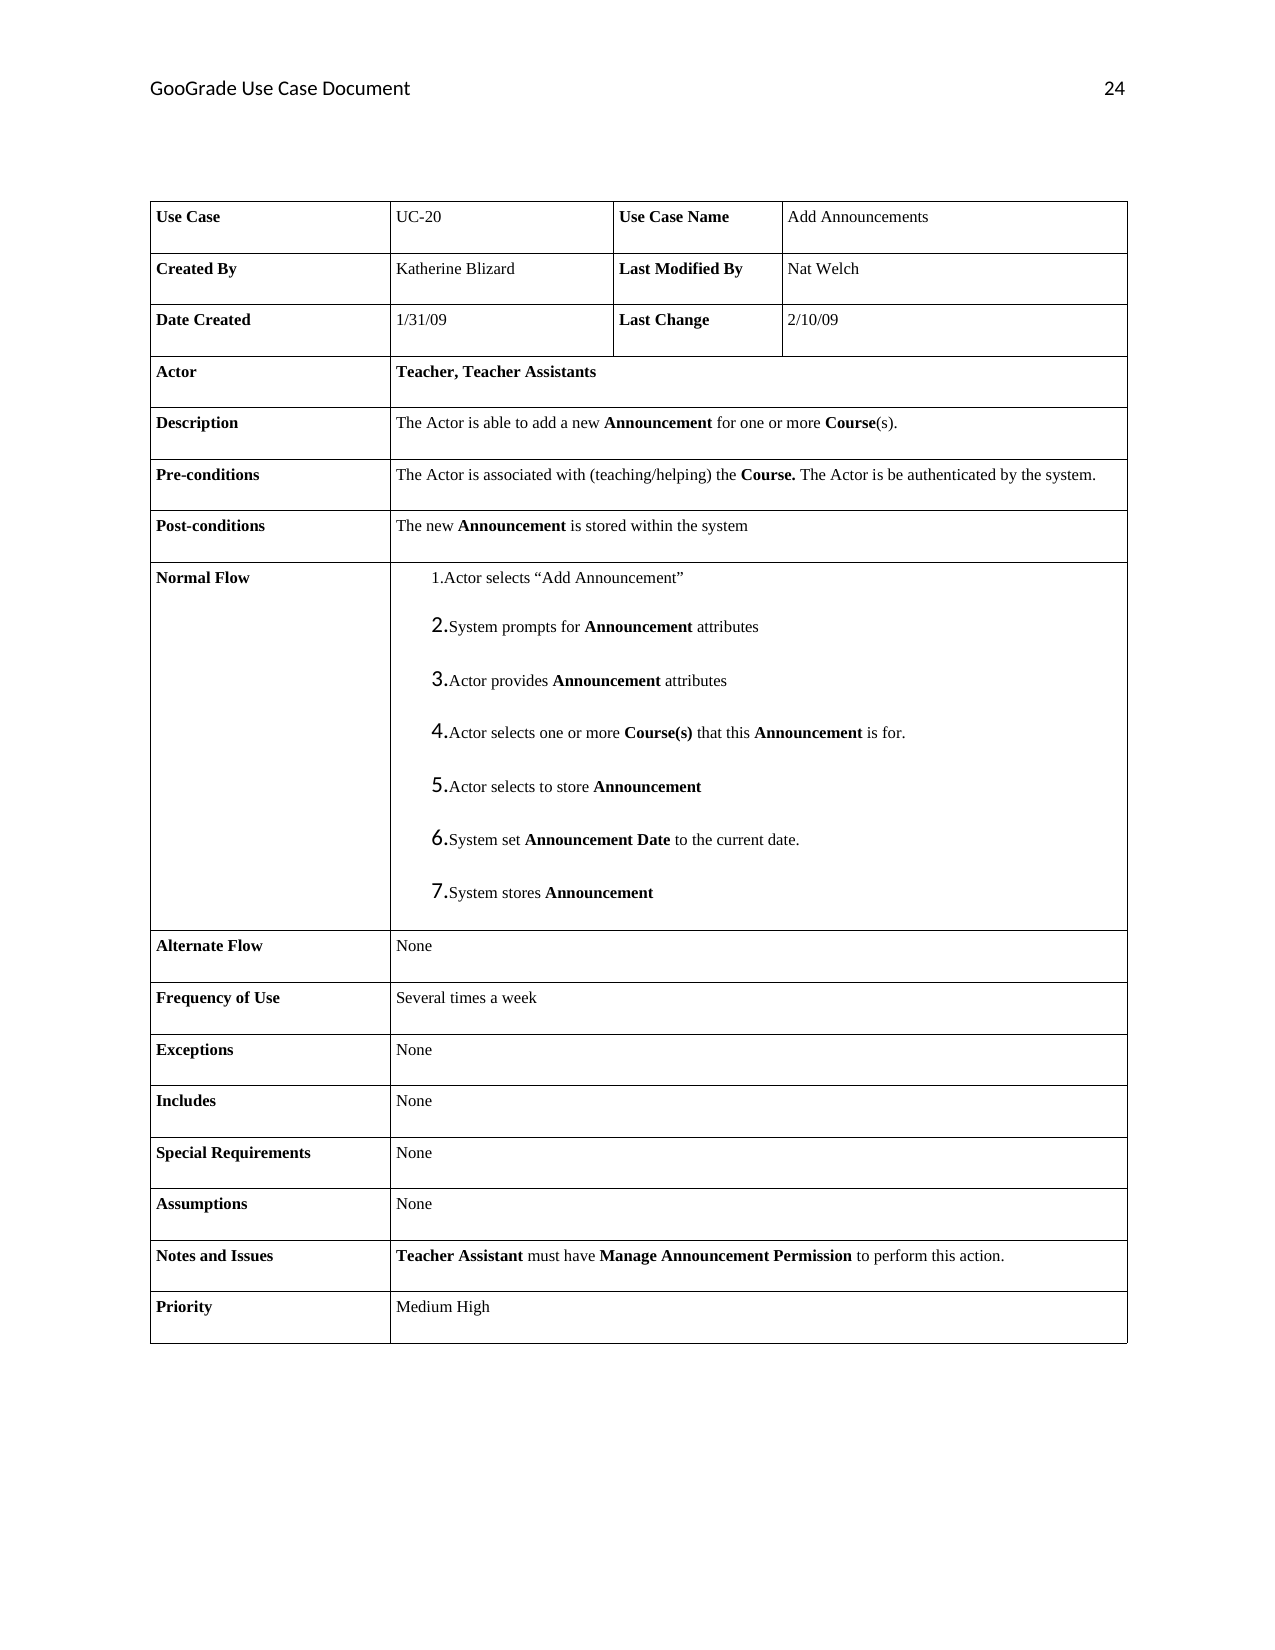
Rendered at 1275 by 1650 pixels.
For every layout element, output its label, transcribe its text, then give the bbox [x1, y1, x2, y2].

table_cell None [391, 1138, 1127, 1188]
table_cell Nat Welch [783, 254, 1127, 304]
table_cell 2/10/09 [783, 305, 1127, 356]
table_cell Several times a week [391, 983, 1127, 1033]
table_cell Exceptions [151, 1035, 390, 1085]
table_cell None [391, 1086, 1127, 1137]
table_header UC-20 [391, 202, 613, 253]
table_cell The Actor is able to add a new Announcement for one or more Course(s). [391, 408, 1127, 459]
table_cell Medium High [391, 1292, 1127, 1343]
table_cell Special Requirements [151, 1138, 390, 1188]
table_cell Katherine Blizard [391, 254, 613, 304]
table_cell None [391, 1189, 1127, 1240]
table_cell Normal Flow [151, 563, 390, 930]
table_cell Created By [151, 254, 390, 304]
table_cell None [391, 931, 1127, 982]
table_cell Pre-conditions [151, 460, 390, 510]
table_cell Priority [151, 1292, 390, 1343]
table_cell Teacher Assistant must have Manage Announcement Permission to perform this action. [391, 1241, 1127, 1291]
table_cell Includes [151, 1086, 390, 1137]
table_cell Alternate Flow [151, 931, 390, 982]
table_cell Actor [151, 357, 390, 407]
table_cell Actor selects “Add Announcement” System prompts for Announcement attributes Actor provides Announcement attributes Actor selects one or more Course(s) that this Announcement is for. Actor selects to store Announcement System set Announcement Date to the current date. System stores Announcement [391, 563, 1127, 930]
table_cell Last Change [614, 305, 782, 356]
table_cell Last Modified By [614, 254, 782, 304]
table_cell The new Announcement is stored within the system [391, 511, 1127, 562]
table_header Use Case Name [614, 202, 782, 253]
table_cell Teacher, Teacher Assistants [391, 357, 1127, 407]
table_header Add Announcements [783, 202, 1127, 253]
table_cell Notes and Issues [151, 1241, 390, 1291]
table_cell Post-conditions [151, 511, 390, 562]
table_cell 1/31/09 [391, 305, 613, 356]
table_cell None [391, 1035, 1127, 1085]
table_cell Date Created [151, 305, 390, 356]
table_header Use Case [151, 202, 390, 253]
table_cell Description [151, 408, 390, 459]
table_cell Assumptions [151, 1189, 390, 1240]
table_cell Frequency of Use [151, 983, 390, 1033]
table_cell The Actor is associated with (teaching/helping) the Course. The Actor is be authenticated by the system. [391, 460, 1127, 510]
